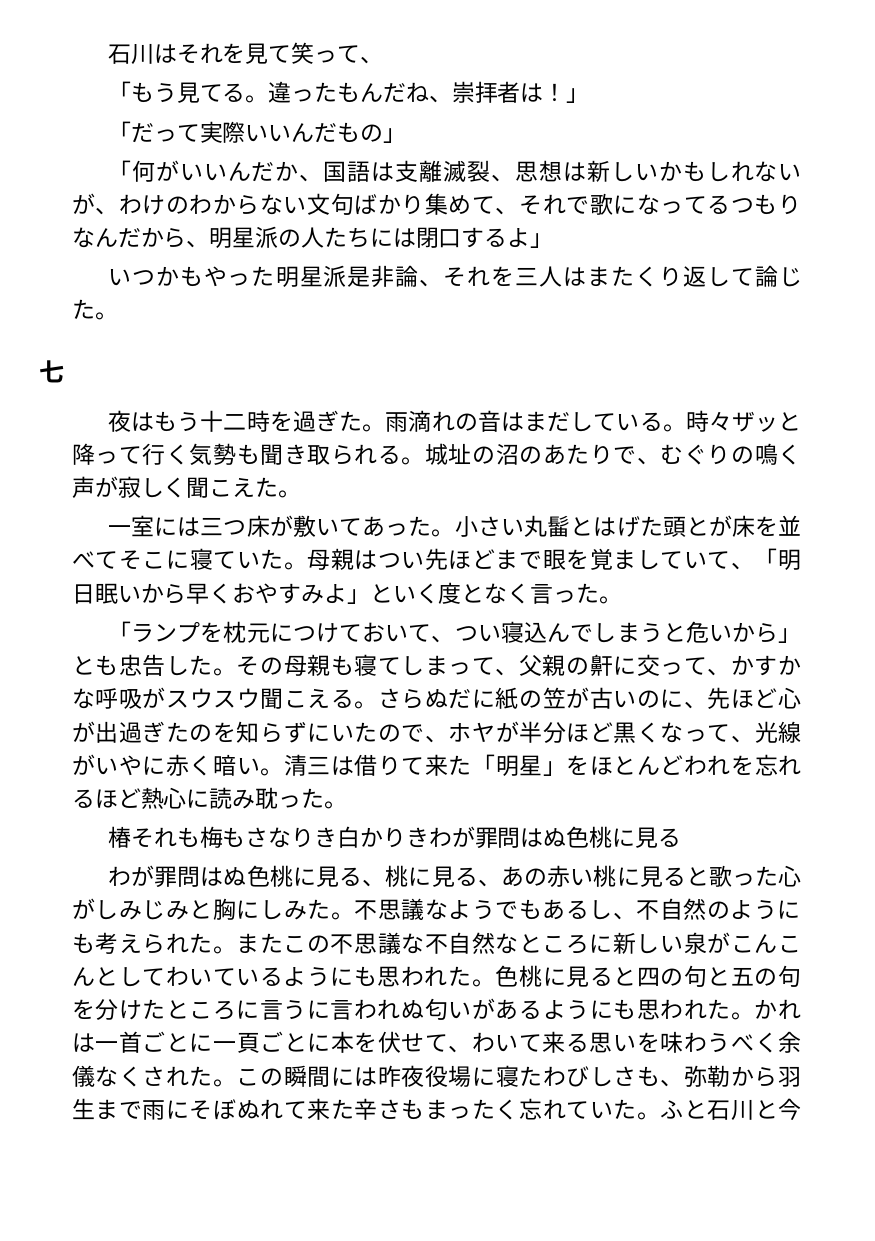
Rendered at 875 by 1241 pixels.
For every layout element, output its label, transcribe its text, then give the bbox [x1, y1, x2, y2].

text 「何がいいんだか、国語は支離滅裂、思想は新しいかもしれないが、わけのわからない文句ばかり集めて、それで歌になってるつもりなんだから、明星派の人たちには閉口するよ」 [72, 153, 802, 253]
text 「もう見てる。違ったもんだね、崇拝者は！」 [72, 75, 802, 108]
text 夜はもう十二時を過ぎた。雨滴れの音はまだしている。時々ザッと降って行く気勢も聞き取られる。城址の沼のあたりで、むぐりの鳴く声が寂しく聞こえた。 [72, 403, 802, 503]
text わが罪問はぬ色桃に見る、桃に見る、あの赤い桃に見ると歌った心がしみじみと胸にしみた。不思議なようでもあるし、不自然のようにも考えられた。またこの不思議な不自然なところに新しい泉がこんこんとしてわいているようにも思われた。色桃に見ると四の句と五の句を分けたところに言うに言われぬ匂いがあるようにも思われた。かれは一首ごとに一頁ごとに本を伏せて、わいて来る思いを味わうべく余儀なくされた。この瞬間には昨夜役場に寝たわびしさも、弥勒から羽生まで雨にそぼぬれて来た辛さもまったく忘れていた。ふと石川と今 [72, 859, 802, 1125]
text 椿それも梅もさなりき白かりきわが罪問はぬ色桃に見る [72, 820, 802, 853]
text 「ランプを枕元につけておいて、つい寝込んでしまうと危いから」とも忠告した。その母親も寝てしまって、父親の鼾に交って、かすかな呼吸がスウスウ聞こえる。さらぬだに紙の笠が古いのに、先ほど心が出過ぎたのを知らずにいたので、ホヤが半分ほど黒くなって、光線がいやに赤く暗い。清三は借りて来た「明星」をほとんどわれを忘れるほど熱心に読み耽った。 [72, 615, 802, 814]
text 「だって実際いいんだもの」 [72, 114, 802, 148]
subtitle 七 [36, 349, 838, 392]
text いつかもやった明星派是非論、それを三人はまたくり返して論じた。 [72, 259, 802, 326]
text 石川はそれを見て笑って、 [72, 36, 802, 69]
text 一室には三つ床が敷いてあった。小さい丸髷とはげた頭とが床を並べてそこに寝ていた。母親はつい先ほどまで眼を覚ましていて、「明日眠いから早くおやすみよ」といく度となく言った。 [72, 509, 802, 609]
